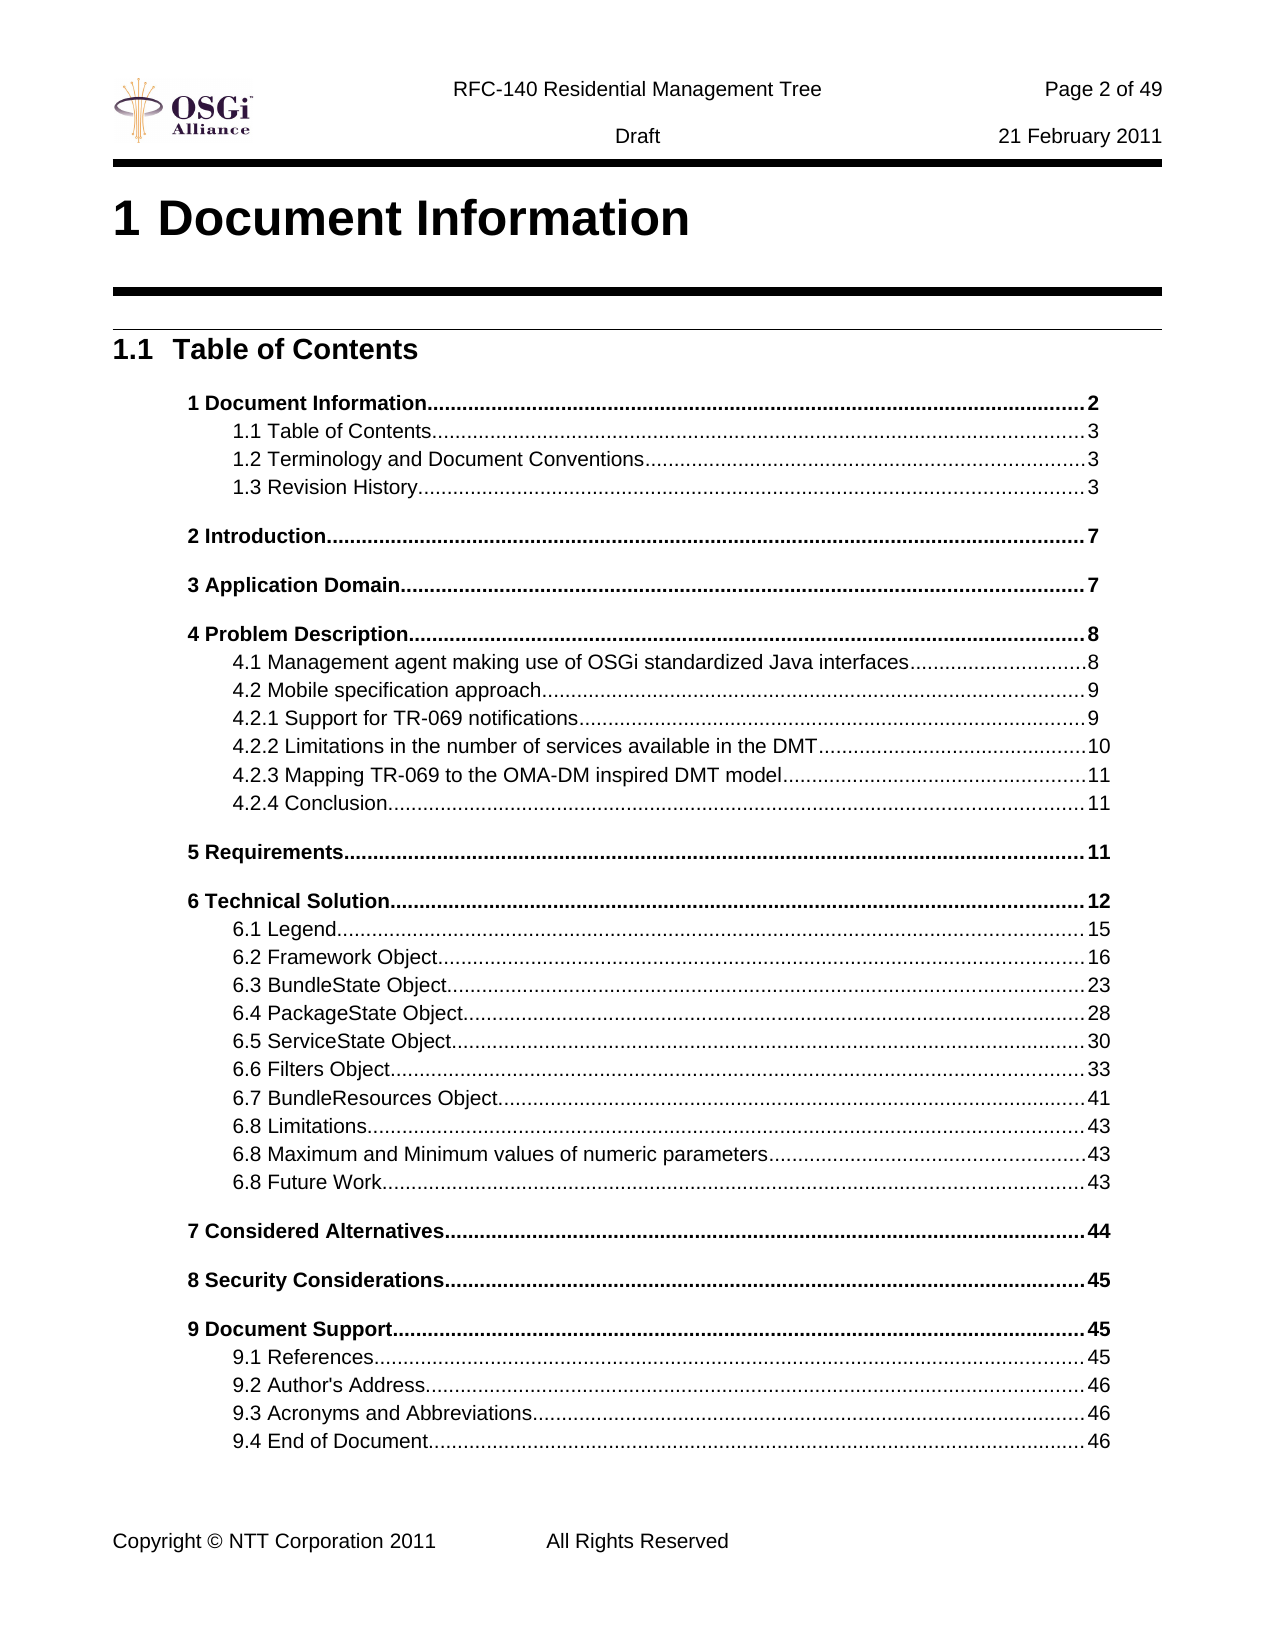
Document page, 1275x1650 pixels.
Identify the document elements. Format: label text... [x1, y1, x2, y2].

text 9.3 Acronyms and Abbreviations 46 [232, 1401, 1162, 1425]
text 4 Problem Description 8 [187, 622, 1162, 646]
text 1.3 Revision History 3 [232, 475, 1162, 499]
text 4.2.1 Support for TR-069 notifications 9 [232, 706, 1162, 730]
text 6 Technical Solution 12 [187, 888, 1162, 912]
text 8 Security Considerations 45 [187, 1268, 1162, 1292]
text 6.2 Framework Object 16 [232, 945, 1162, 969]
text 6.6 Filters Object 33 [232, 1057, 1162, 1081]
text 9.1 References 45 [232, 1345, 1162, 1369]
text 3 Application Domain 7 [187, 573, 1162, 597]
text 1 Document Information 2 [187, 391, 1162, 414]
text 4.2.3 Mapping TR-069 to the OMA-DM inspired DMT model 11 [232, 762, 1162, 786]
text 2 Introduction 7 [187, 524, 1162, 548]
text 4.2 Mobile specification approach 9 [232, 678, 1162, 702]
picture [114, 78, 254, 143]
text 9.4 End of Document 46 [232, 1429, 1162, 1453]
text 6.4 PackageState Object 28 [232, 1001, 1162, 1025]
text 1.2 Terminology and Document Conventions 3 [232, 447, 1162, 471]
text 4.1 Management agent making use of OSGi standardized Java interfaces 8 [232, 650, 1162, 674]
text 6.5 ServiceState Object 30 [232, 1029, 1162, 1053]
text 7 Considered Alternatives 44 [187, 1219, 1162, 1243]
text 6.8 Future Work 43 [232, 1170, 1162, 1194]
text 4.2.4 Conclusion 11 [232, 791, 1162, 814]
text 6.1 Legend 15 [232, 917, 1162, 941]
text 6.8 Maximum and Minimum values of numeric parameters 43 [232, 1142, 1162, 1166]
text 5 Requirements 11 [187, 839, 1162, 863]
text 6.8 Limitations 43 [232, 1113, 1162, 1137]
subtitle Document Information [112, 160, 1162, 296]
text 9.2 Author's Address 46 [232, 1373, 1162, 1397]
text 9 Document Support 45 [187, 1317, 1162, 1341]
subtitle Table of Contents [112, 330, 1162, 366]
text 6.3 BundleState Object 23 [232, 973, 1162, 997]
text 6.7 BundleResources Object 41 [232, 1085, 1162, 1109]
text 4.2.2 Limitations in the number of services available in the DMT 10 [232, 734, 1162, 758]
text 1.1 Table of Contents 3 [232, 419, 1162, 443]
